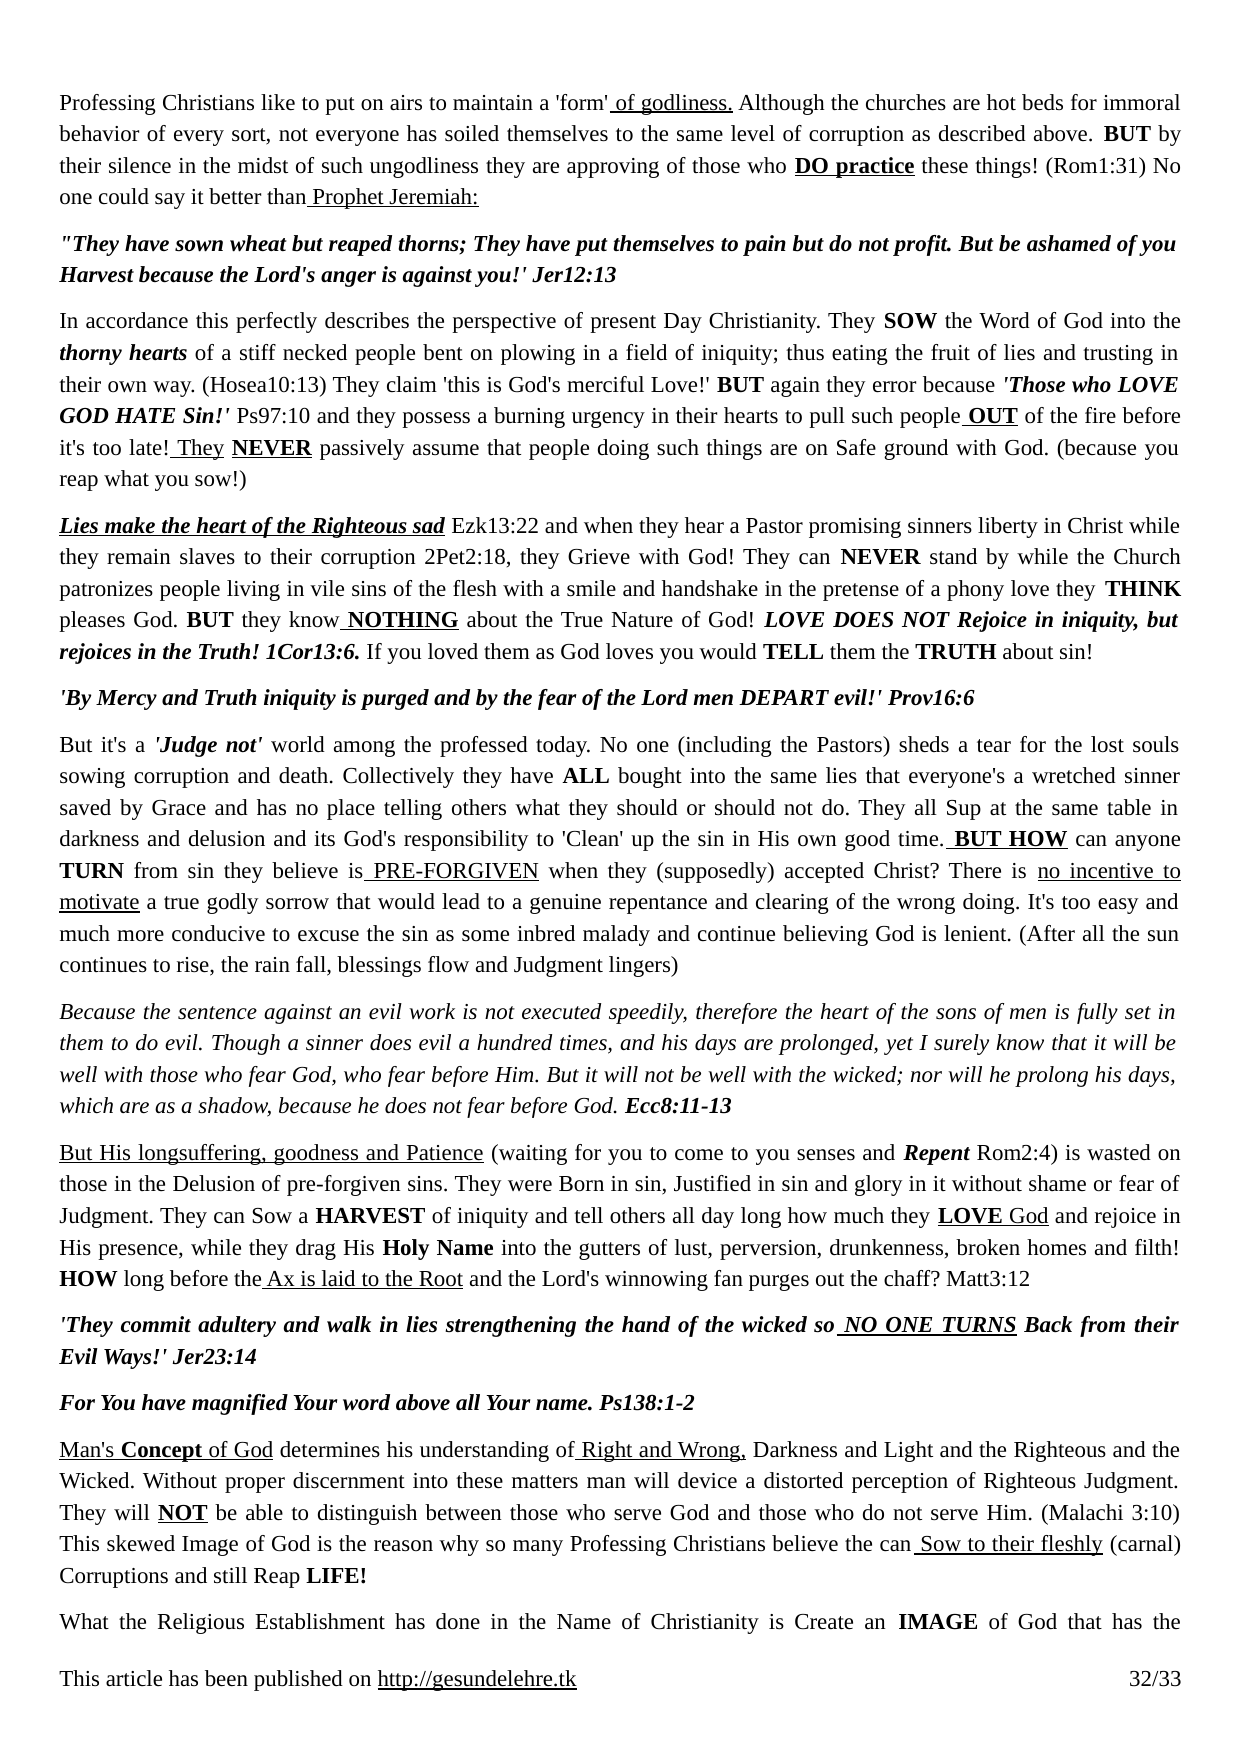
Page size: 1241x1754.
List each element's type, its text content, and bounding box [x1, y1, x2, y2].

text Lies make the heart of the Righteous sad Ezk13:22 and when they hear a Pastor promising sinners liberty in Christ while they remain slaves to their corruption 2Pet2:18, they Grieve with God! They can NEVER stand by while the Church patronizes people living in vile sins of the flesh with a smile and handshake in the pretense of a phony love they THINK pleases God. BUT they know NOTHING about the True Nature of God! LOVE DOES NOT Rejoice in iniquity, but rejoices in the Truth! 1Cor13:6. If you loved them as God loves you would TELL them the TRUTH about sin! [59, 512, 1181, 664]
text Because the sentence against an evil work is not executed speedily, therefore the heart of the sons of men is fully set in them to do evil. Though a sinner does evil a hundred times, and his days are prolonged, yet I surely know that it will be well with those who fear God, who fear before Him. But it will not be well with the wicked; nor will he prolong his days, which are as a shadow, because he does not fear before God. Ecc8:11-13 [59, 998, 1181, 1119]
text But it's a 'Judge not' world among the professed today. No one (including the Pastors) sheds a tear for the lost souls sowing corruption and death. Collectively they have ALL bought into the same lies that everyone's a wretched sinner saved by Grace and has no place telling others what they should or should not do. They all Sup at the same table in darkness and delusion and its God's responsibility to 'Clean' up the sin in His own good time. BUT HOW can anyone TURN from sin they believe is PRE-FORGIVEN when they (supposedly) accepted Christ? There is no incentive to motivate a true godly sorrow that would lead to a genuine repentance and clearing of the wrong doing. It's too easy and much more conducive to excuse the sin as some inbred malady and continue believing God is lenient. (After all the sun continues to rise, the rain fall, blessings flow and Judgment lingers) [59, 731, 1181, 978]
text Professing Christians like to put on airs to maintain a 'form' of godliness. Although the churches are hot beds for immoral behavior of every sort, not everyone has soiled themselves to the same level of corruption as described above. BUT by their silence in the midst of such ungodliness they are approving of those who DO practice these things! (Rom1:31) No one could say it better than Prophet Jeremiah: [59, 88, 1181, 209]
text But His longsuffering, goodness and Patience (waiting for you to come to you senses and Repent Rom2:4) is wasted on those in the Delusion of pre-forgiven sins. They were Born in sin, Justified in sin and glory in it without shame or fear of Judgment. They can Sow a HARVEST of iniquity and tell others all day long how much they LOVE God and rejoice in His presence, while they drag His Holy Name into the gutters of lust, perversion, drunkenness, broken homes and filth! HOW long before the Ax is laid to the Root and the Lord's winnowing fan purges out the chaff? Matt3:12 [59, 1139, 1181, 1292]
text What the Religious Establishment has done in the Name of Christianity is Create an IMAGE of God that has the [59, 1608, 1181, 1635]
text Man's Concept of God determines his understanding of Right and Wrong, Darkness and Light and the Righteous and the Wicked. Without proper discernment into these matters man will device a distorted perception of Righteous Judgment. They will NOT be able to distinguish between those who serve God and those who do not serve Him. (Malachi 3:10) This skewed Image of God is the reason why so many Professing Christians believe the can Sow to their fleshly (carnal) Corruptions and still Reap LIFE! [59, 1436, 1181, 1588]
text "They have sown wheat but reaped thorns; They have put themselves to pain but do not profit. But be ashamed of you Harvest because the Lord's anger is against you!' Jer12:13 [59, 229, 1181, 287]
text 'By Mercy and Truth iniquity is purged and by the fear of the Lord men DEPART evil!' Prov16:6 [59, 684, 1181, 711]
text In accordance this perfectly describes the perspective of present Day Christianity. They SOW the Word of God into the thorny hearts of a stiff necked people bent on plowing in a field of iniquity; thus eating the fruit of lies and trusting in their own way. (Hosea10:13) They claim 'this is God's merciful Love!' BUT again they error because 'Those who LOVE GOD HATE Sin!' Ps97:10 and they possess a burning urgency in their hearts to pull such people OUT of the fire before it's too late! They NEVER passively assume that people doing such things are on Safe ground with God. (because you reap what you sow!) [59, 307, 1181, 492]
text 'They commit adultery and walk in lies strengthening the hand of the wicked so NO ONE TURNS Back from their Evil Ways!' Jer23:14 [59, 1312, 1181, 1369]
text For You have magnified Your word above all Your name. Ps138:1-2 [59, 1389, 1181, 1416]
